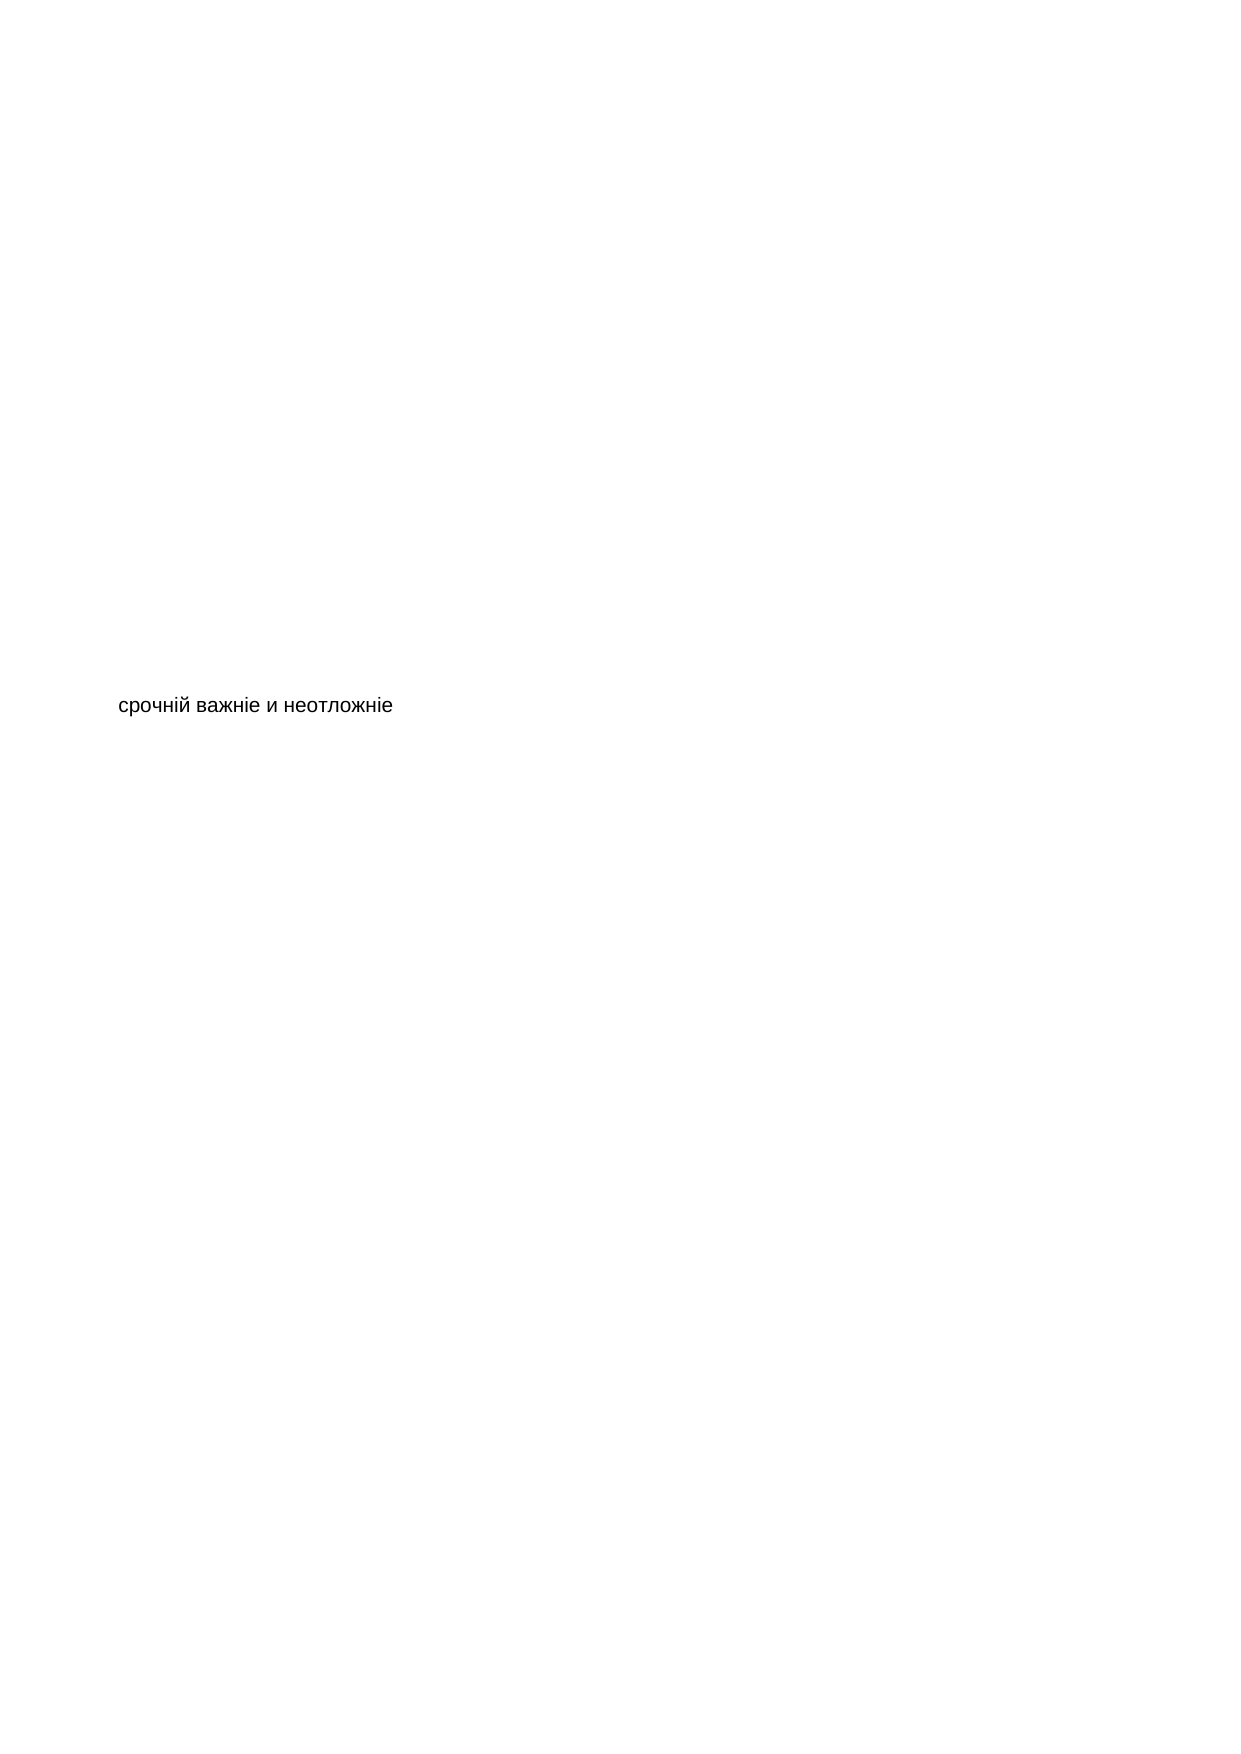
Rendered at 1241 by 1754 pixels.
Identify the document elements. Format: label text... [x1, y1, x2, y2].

text срочній важніе и неотложніе [118, 693, 1122, 717]
